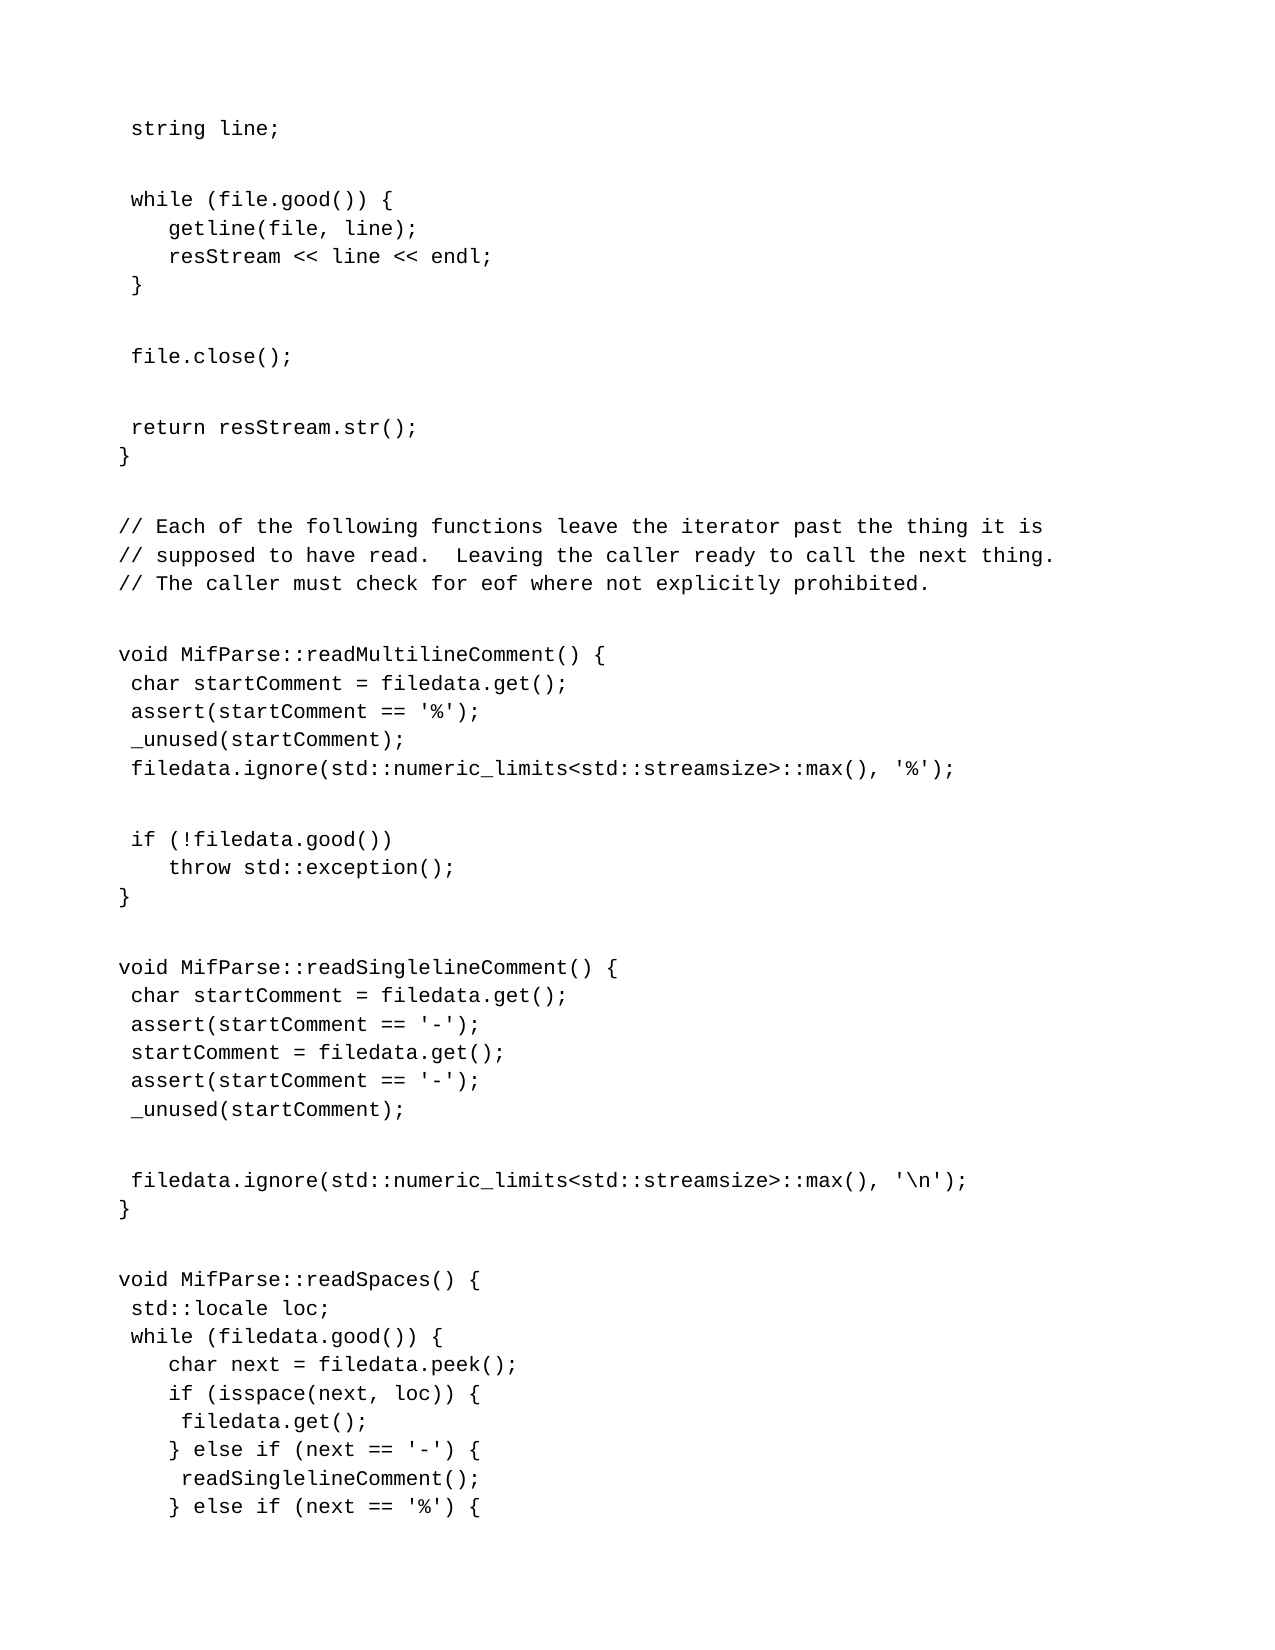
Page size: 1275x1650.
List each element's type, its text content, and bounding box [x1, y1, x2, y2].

text void MifParse::readSinglelineComment() { [118, 957, 1157, 981]
text if (!filedata.good()) [118, 829, 1157, 853]
text if (isspace(next, loc)) { [118, 1383, 1157, 1406]
text return resStream.str(); [118, 417, 1157, 441]
text } [118, 445, 1157, 469]
text } [118, 886, 1157, 909]
text } else if (next == '%') { [118, 1496, 1157, 1520]
text char startComment = filedata.get(); [118, 985, 1157, 1009]
text std::locale loc; [118, 1298, 1157, 1321]
text startComment = filedata.get(); [118, 1042, 1157, 1066]
text throw std::exception(); [118, 857, 1157, 881]
text while (filedata.good()) { [118, 1326, 1157, 1350]
text file.close(); [118, 346, 1157, 369]
text void MifParse::readMultilineComment() { [118, 644, 1157, 668]
text while (file.good()) { [118, 189, 1157, 213]
text readSinglelineComment(); [118, 1468, 1157, 1491]
text // Each of the following functions leave the iterator past the thing it is [118, 516, 1157, 540]
text filedata.ignore(std::numeric_limits<std::streamsize>::max(), '%'); [118, 758, 1157, 781]
text char startComment = filedata.get(); [118, 673, 1157, 696]
text } [118, 1198, 1157, 1222]
text string line; [118, 118, 1157, 142]
text assert(startComment == '-'); [118, 1013, 1157, 1037]
text filedata.ignore(std::numeric_limits<std::streamsize>::max(), '\n'); [118, 1170, 1157, 1193]
text filedata.get(); [118, 1411, 1157, 1435]
text _unused(startComment); [118, 729, 1157, 753]
text // The caller must check for eof where not explicitly prohibited. [118, 573, 1157, 597]
text assert(startComment == '%'); [118, 701, 1157, 725]
text assert(startComment == '-'); [118, 1070, 1157, 1094]
text _unused(startComment); [118, 1098, 1157, 1122]
text } else if (next == '-') { [118, 1439, 1157, 1463]
text // supposed to have read. Leaving the caller ready to call the next thing. [118, 545, 1157, 568]
text resStream << line << endl; [118, 246, 1157, 270]
text } [118, 274, 1157, 298]
text getline(file, line); [118, 218, 1157, 241]
text void MifParse::readSpaces() { [118, 1269, 1157, 1293]
text char next = filedata.peek(); [118, 1354, 1157, 1378]
